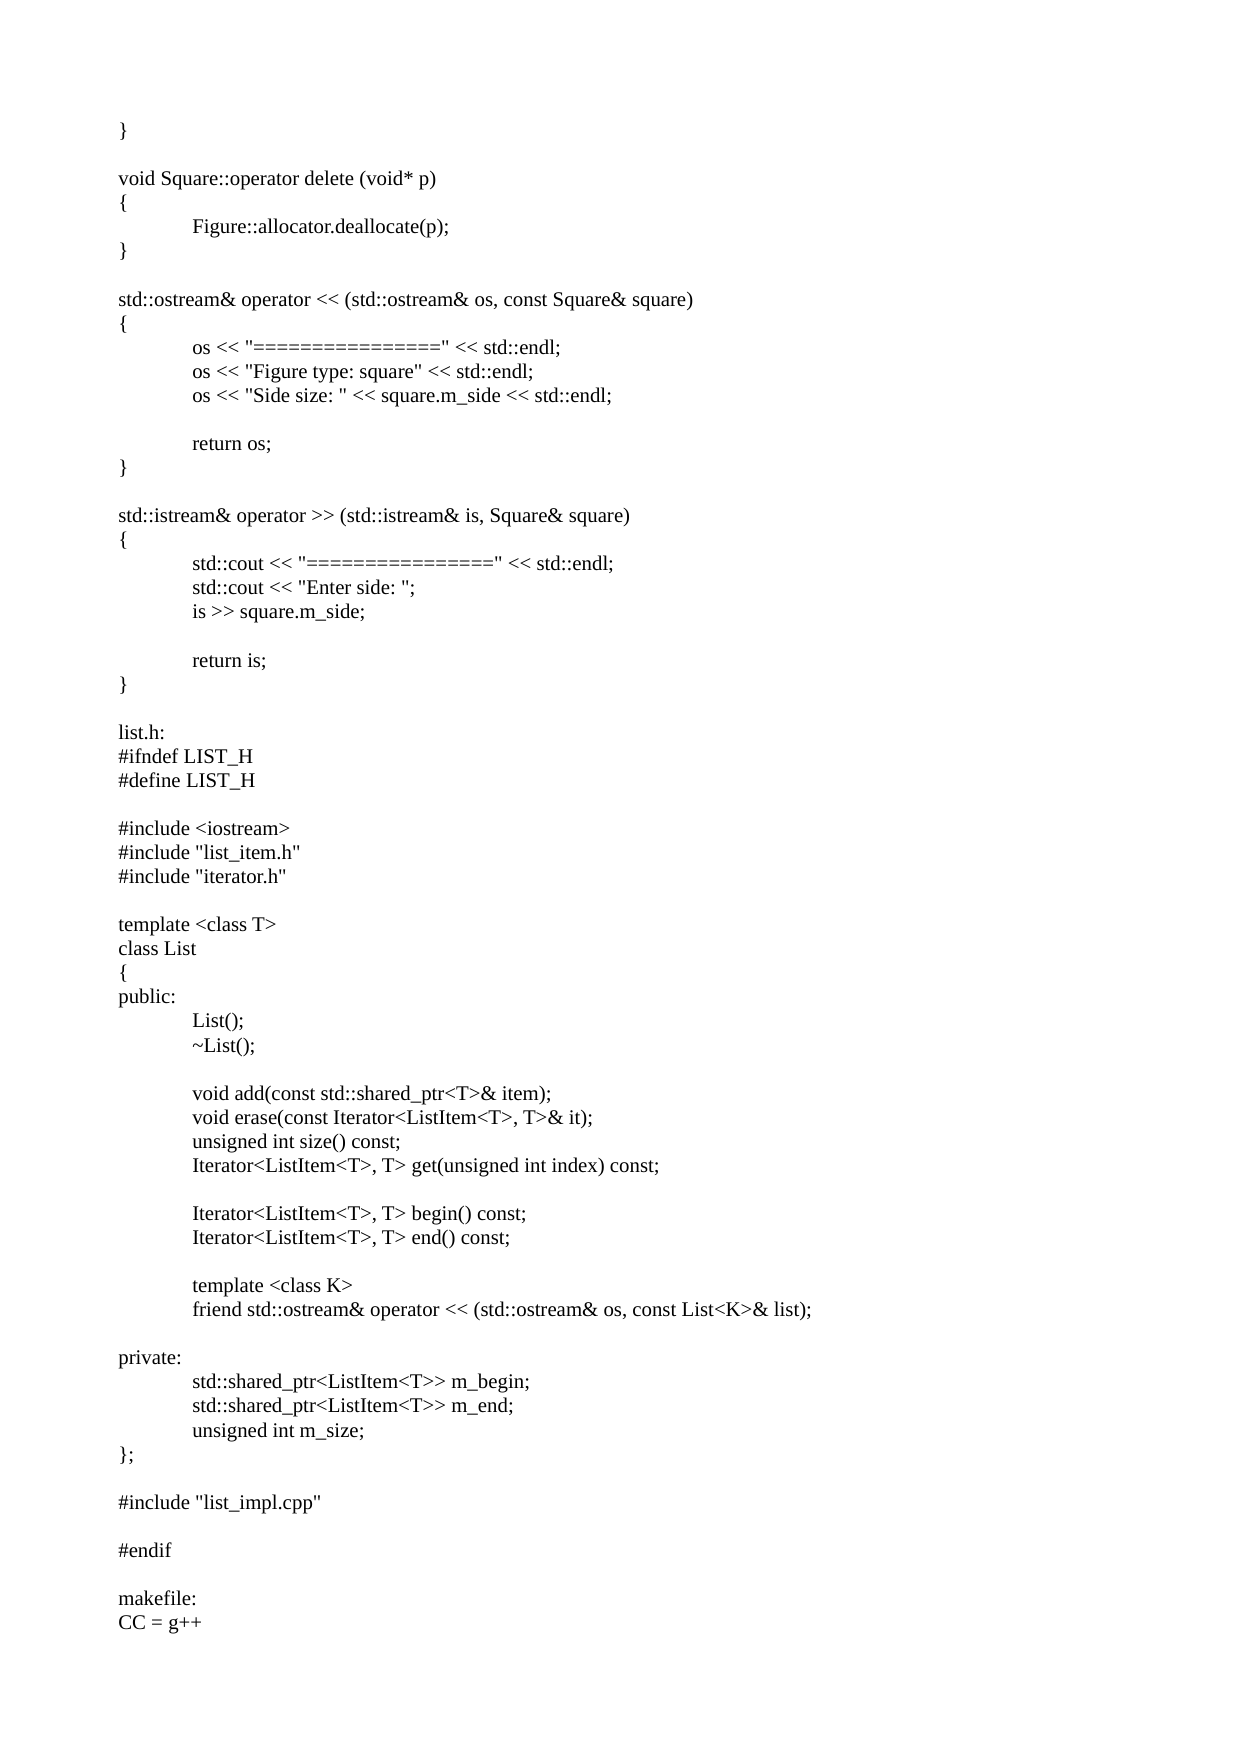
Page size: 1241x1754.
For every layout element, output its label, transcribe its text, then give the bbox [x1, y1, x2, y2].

list return os; [118, 431, 1122, 455]
list os << "================" << std::endl; [118, 335, 1122, 359]
list unsigned int m_size; [118, 1417, 1122, 1442]
list } [118, 118, 1122, 142]
list #define LIST_H [118, 768, 1122, 792]
list friend std::ostream& operator << (std::ostream& os, const List<K>& list); [118, 1297, 1122, 1321]
list #include "iterator.h" [118, 864, 1122, 888]
list std::shared_ptr<ListItem<T>> m_begin; [118, 1369, 1122, 1393]
list is >> square.m_side; [118, 599, 1122, 623]
list private: [118, 1345, 1122, 1369]
list return is; [118, 647, 1122, 672]
list List(); [118, 1008, 1122, 1032]
list Iterator<ListItem<T>, T> get(unsigned int index) const; [118, 1153, 1122, 1177]
list template <class T> [118, 912, 1122, 936]
list public: [118, 984, 1122, 1008]
list }; [118, 1442, 1122, 1466]
list { [118, 960, 1122, 984]
list std::shared_ptr<ListItem<T>> m_end; [118, 1393, 1122, 1417]
list Figure::allocator.deallocate(p); [118, 214, 1122, 238]
list std::istream& operator >> (std::istream& is, Square& square) [118, 503, 1122, 527]
list } [118, 238, 1122, 262]
list std::ostream& operator << (std::ostream& os, const Square& square) [118, 287, 1122, 311]
list #ifndef LIST_H [118, 744, 1122, 768]
list Iterator<ListItem<T>, T> begin() const; [118, 1201, 1122, 1225]
list os << "Side size: " << square.m_side << std::endl; [118, 383, 1122, 407]
list template <class K> [118, 1273, 1122, 1297]
list makefile: [118, 1586, 1122, 1610]
list std::cout << "Enter side: "; [118, 575, 1122, 599]
list CC = g++ [118, 1610, 1122, 1634]
list void Square::operator delete (void* p) [118, 166, 1122, 190]
list void erase(const Iterator<ListItem<T>, T>& it); [118, 1105, 1122, 1129]
list { [118, 311, 1122, 335]
list { [118, 190, 1122, 214]
list ~List(); [118, 1032, 1122, 1057]
list unsigned int size() const; [118, 1129, 1122, 1153]
list os << "Figure type: square" << std::endl; [118, 359, 1122, 383]
list list.h: [118, 720, 1122, 744]
list } [118, 455, 1122, 479]
list } [118, 672, 1122, 696]
list class List [118, 936, 1122, 960]
list #include "list_impl.cpp" [118, 1490, 1122, 1514]
list #include <iostream> [118, 816, 1122, 840]
list std::cout << "================" << std::endl; [118, 551, 1122, 575]
list void add(const std::shared_ptr<T>& item); [118, 1081, 1122, 1105]
list #endif [118, 1538, 1122, 1562]
list Iterator<ListItem<T>, T> end() const; [118, 1225, 1122, 1249]
list { [118, 527, 1122, 551]
list #include "list_item.h" [118, 840, 1122, 864]
